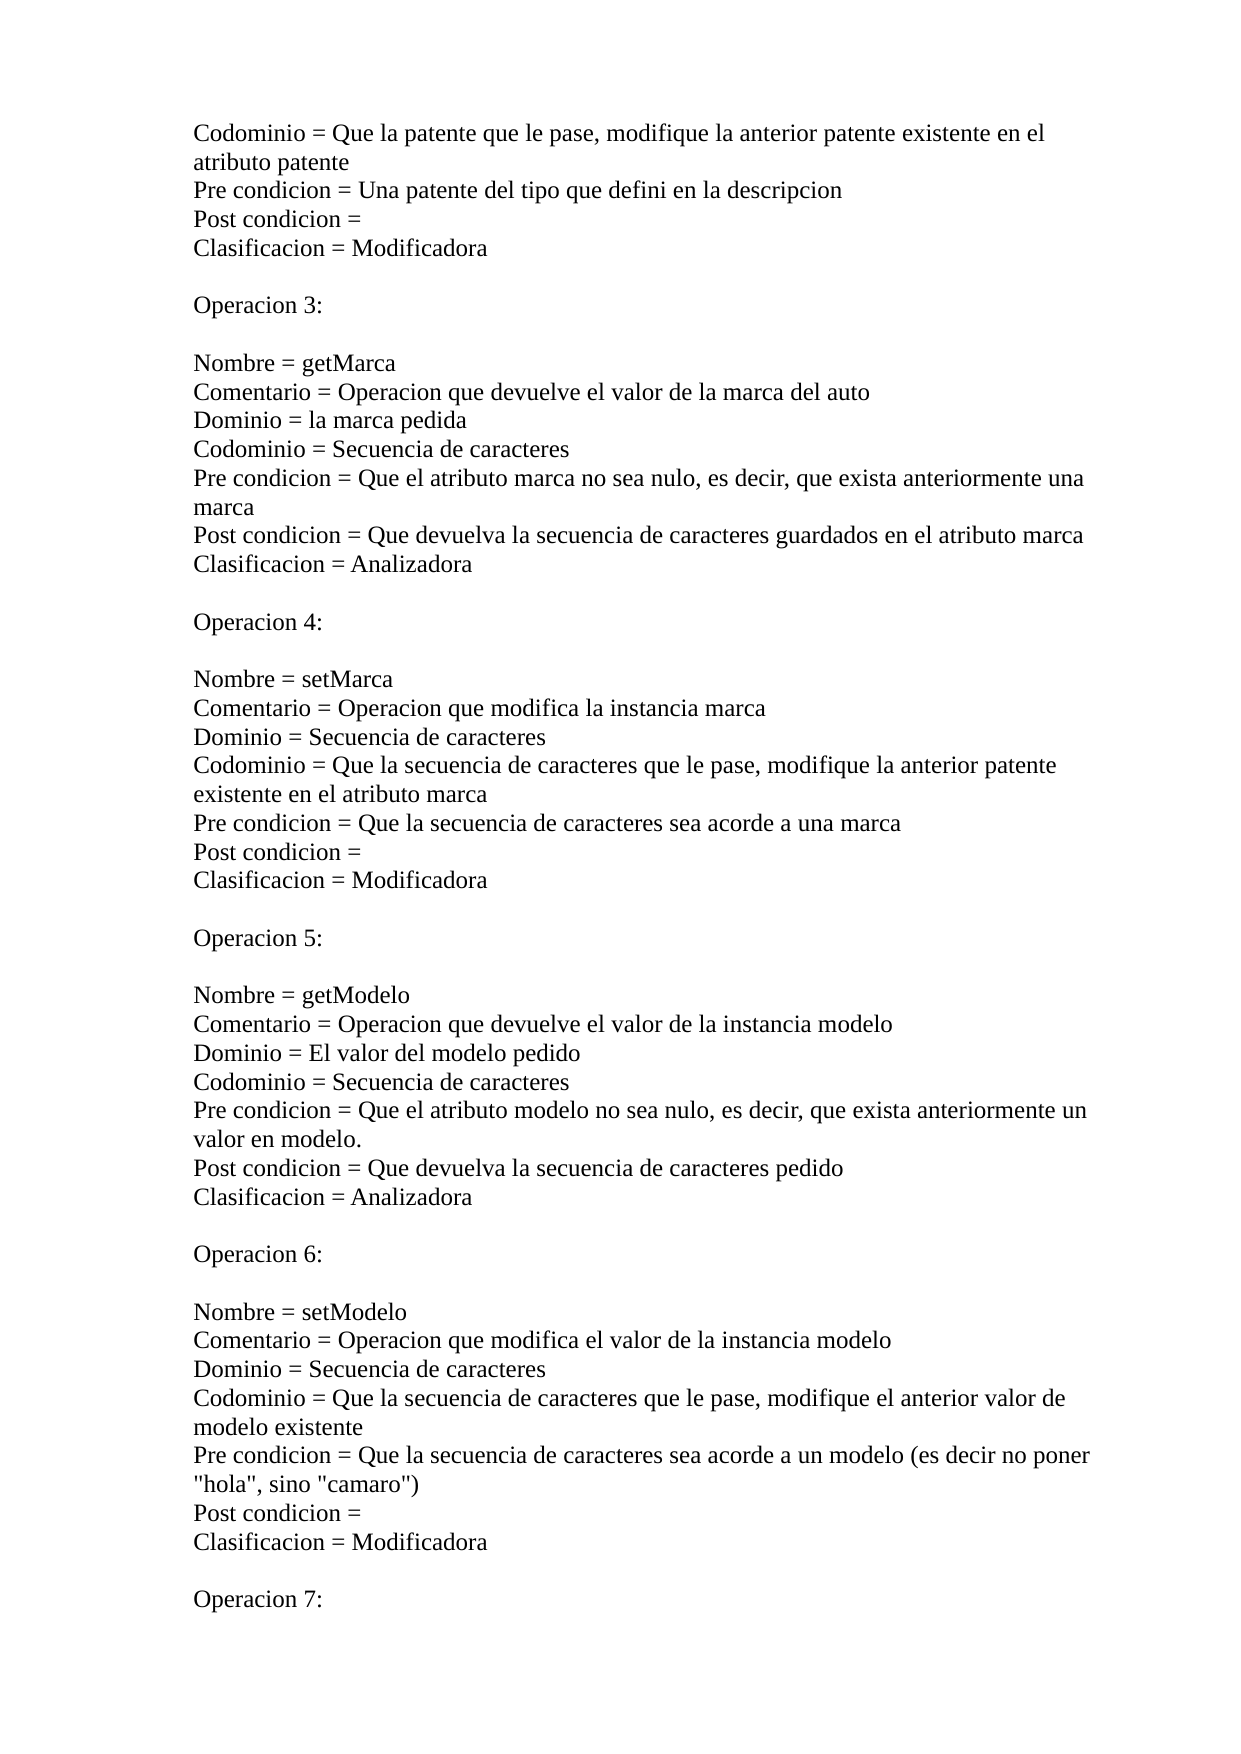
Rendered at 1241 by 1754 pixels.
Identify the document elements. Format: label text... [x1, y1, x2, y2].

list Codominio = Que la patente que le pase, modifique la anterior patente existente en el atributo patente Pre condicion = Una patente del tipo que defini en la descripcion Post condicion = Clasificacion = Modificadora Operacion 3: Nombre = getMarca Comentario = Operacion que devuelve el valor de la marca del auto Dominio = la marca pedida Codominio = Secuencia de caracteres Pre condicion = Que el atributo marca no sea nulo, es decir, que exista anteriormente una marca Post condicion = Que devuelva la secuencia de caracteres guardados en el atributo marca Clasificacion = Analizadora Operacion 4: Nombre = setMarca Comentario = Operacion que modifica la instancia marca Dominio = Secuencia de caracteres Codominio = Que la secuencia de caracteres que le pase, modifique la anterior patente existente en el atributo marca Pre condicion = Que la secuencia de caracteres sea acorde a una marca Post condicion = Clasificacion = Modificadora Operacion 5: Nombre = getModelo Comentario = Operacion que devuelve el valor de la instancia modelo Dominio = El valor del modelo pedido Codominio = Secuencia de caracteres Pre condicion = Que el atributo modelo no sea nulo, es decir, que exista anteriormente un valor en modelo. Post condicion = Que devuelva la secuencia de caracteres pedido Clasificacion = Analizadora Operacion 6: Nombre = setModelo Comentario = Operacion que modifica el valor de la instancia modelo Dominio = Secuencia de caracteres Codominio = Que la secuencia de caracteres que le pase, modifique el anterior valor de modelo existente Pre condicion = Que la secuencia de caracteres sea acorde a un modelo (es decir no poner "hola", sino "camaro") Post condicion = Clasificacion = Modificadora Operacion 7: [156, 118, 1122, 1613]
